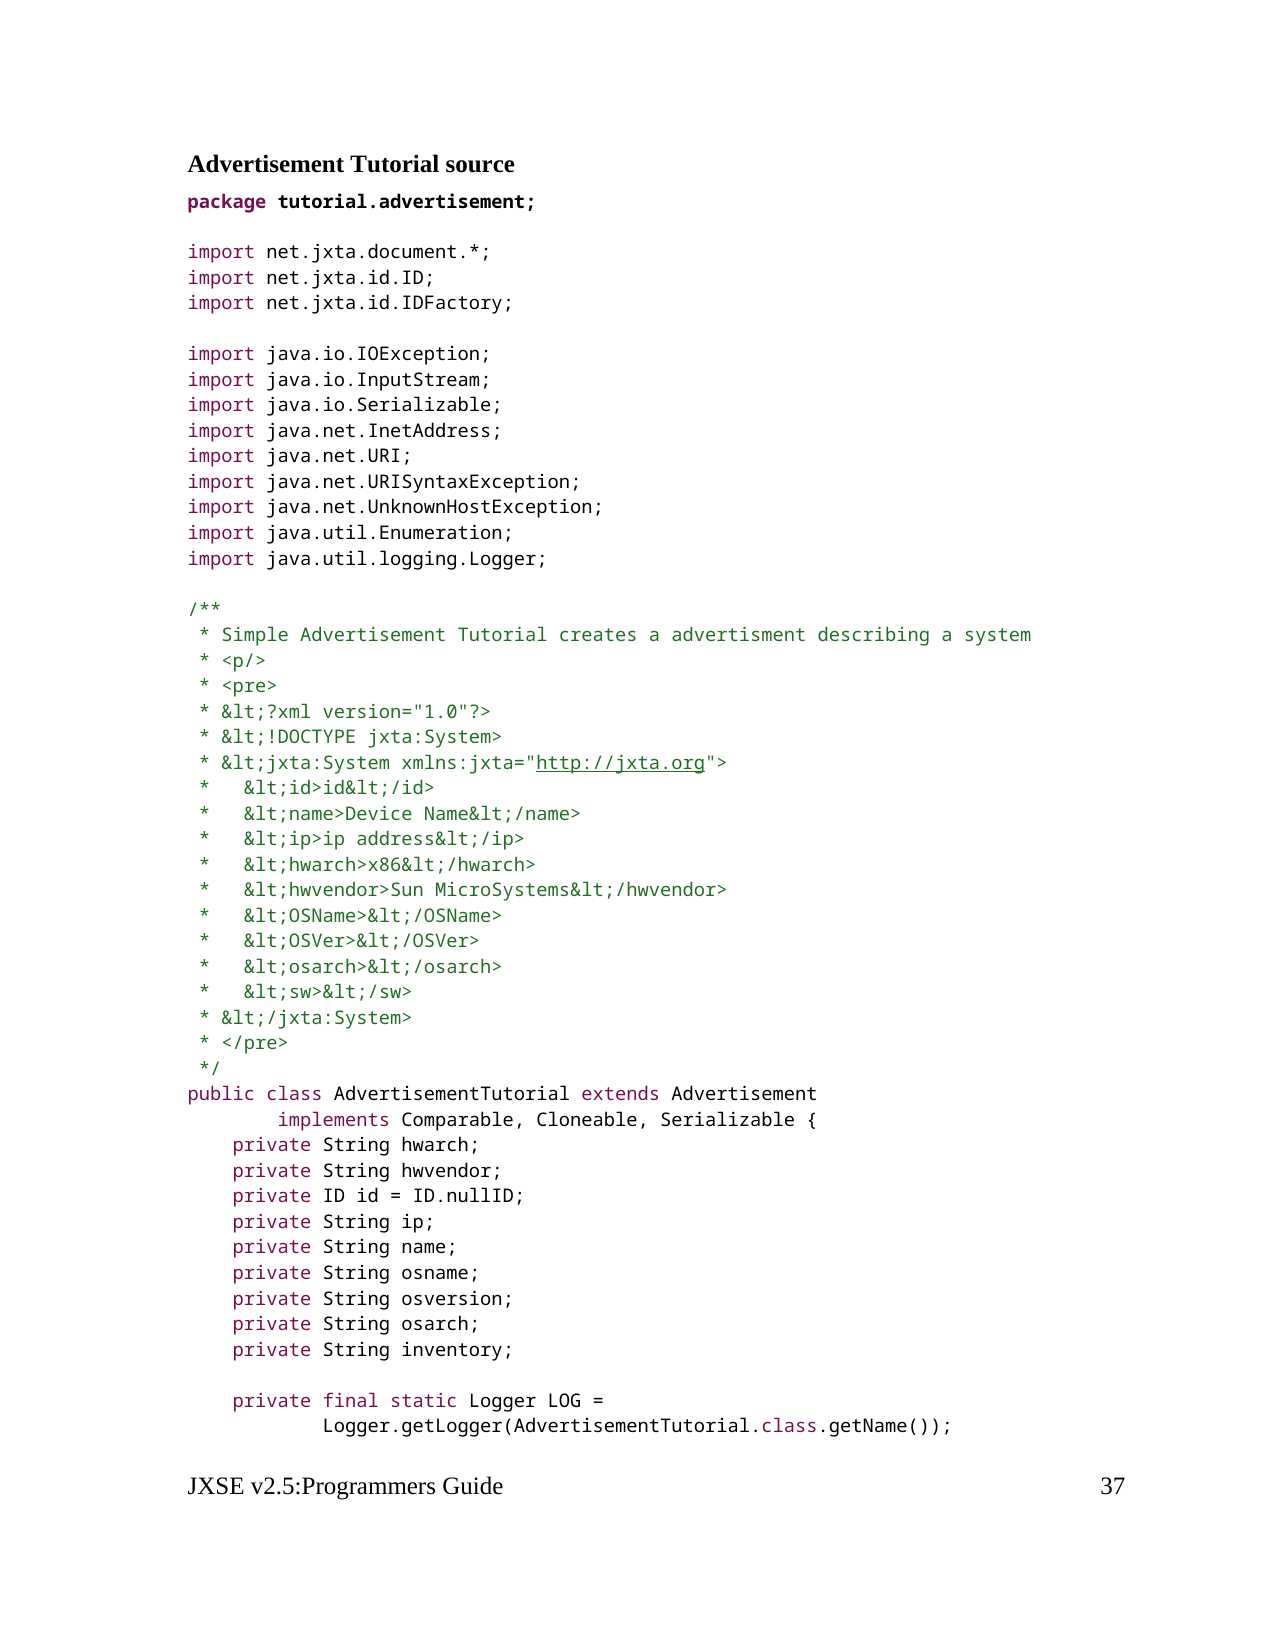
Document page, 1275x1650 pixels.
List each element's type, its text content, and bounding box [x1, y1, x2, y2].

text Advertisement Tutorial source [187, 150, 1125, 178]
text import java.io.Serializable; [187, 392, 1125, 417]
text * <p/> [187, 647, 1125, 672]
text import java.io.InputStream; [187, 366, 1125, 392]
text * &lt;osarch>&lt;/osarch> [187, 953, 1125, 979]
text import java.io.IOException; [187, 341, 1125, 366]
text * &lt;sw>&lt;/sw> [187, 979, 1125, 1004]
text private String hwvendor; [187, 1157, 1125, 1183]
text * &lt;OSVer>&lt;/OSVer> [187, 928, 1125, 953]
text private String inventory; [187, 1336, 1125, 1362]
text * &lt;?xml version="1.0"?> [187, 698, 1125, 723]
text public class AdvertisementTutorial extends Advertisement [187, 1081, 1125, 1106]
text import java.util.Enumeration; [187, 519, 1125, 545]
text * &lt;!DOCTYPE jxta:System> [187, 723, 1125, 749]
text import net.jxta.document.*; [187, 239, 1125, 264]
text import java.net.UnknownHostException; [187, 494, 1125, 519]
text * &lt;id>id&lt;/id> [187, 774, 1125, 800]
text import java.net.InetAddress; [187, 417, 1125, 443]
text /** [187, 596, 1125, 621]
text * &lt;hwarch>x86&lt;/hwarch> [187, 851, 1125, 877]
text implements Comparable, Cloneable, Serializable { [187, 1106, 1125, 1132]
text import net.jxta.id.ID; [187, 264, 1125, 290]
text private String name; [187, 1234, 1125, 1259]
text * &lt;hwvendor>Sun MicroSystems&lt;/hwvendor> [187, 877, 1125, 902]
text private String osname; [187, 1259, 1125, 1285]
text package tutorial.advertisement; [187, 188, 1125, 213]
text */ [187, 1055, 1125, 1081]
text * &lt;OSName>&lt;/OSName> [187, 902, 1125, 928]
text * Simple Advertisement Tutorial creates a advertisment describing a system [187, 621, 1125, 647]
text * <pre> [187, 672, 1125, 698]
text import net.jxta.id.IDFactory; [187, 290, 1125, 315]
text private String ip; [187, 1208, 1125, 1234]
text private final static Logger LOG = [187, 1387, 1125, 1413]
text private ID id = ID.nullID; [187, 1183, 1125, 1208]
text * &lt;jxta:System xmlns:jxta="http://jxta.org"> [187, 749, 1125, 774]
text import java.net.URI; [187, 443, 1125, 468]
text private String osarch; [187, 1311, 1125, 1336]
text * &lt;ip>ip address&lt;/ip> [187, 826, 1125, 851]
text * &lt;/jxta:System> [187, 1004, 1125, 1030]
text Logger.getLogger(AdvertisementTutorial.class.getName()); [187, 1413, 1125, 1438]
text private String hwarch; [187, 1132, 1125, 1157]
text * &lt;name>Device Name&lt;/name> [187, 800, 1125, 826]
text * </pre> [187, 1030, 1125, 1055]
text import java.net.URISyntaxException; [187, 468, 1125, 494]
text private String osversion; [187, 1285, 1125, 1311]
text import java.util.logging.Logger; [187, 545, 1125, 570]
